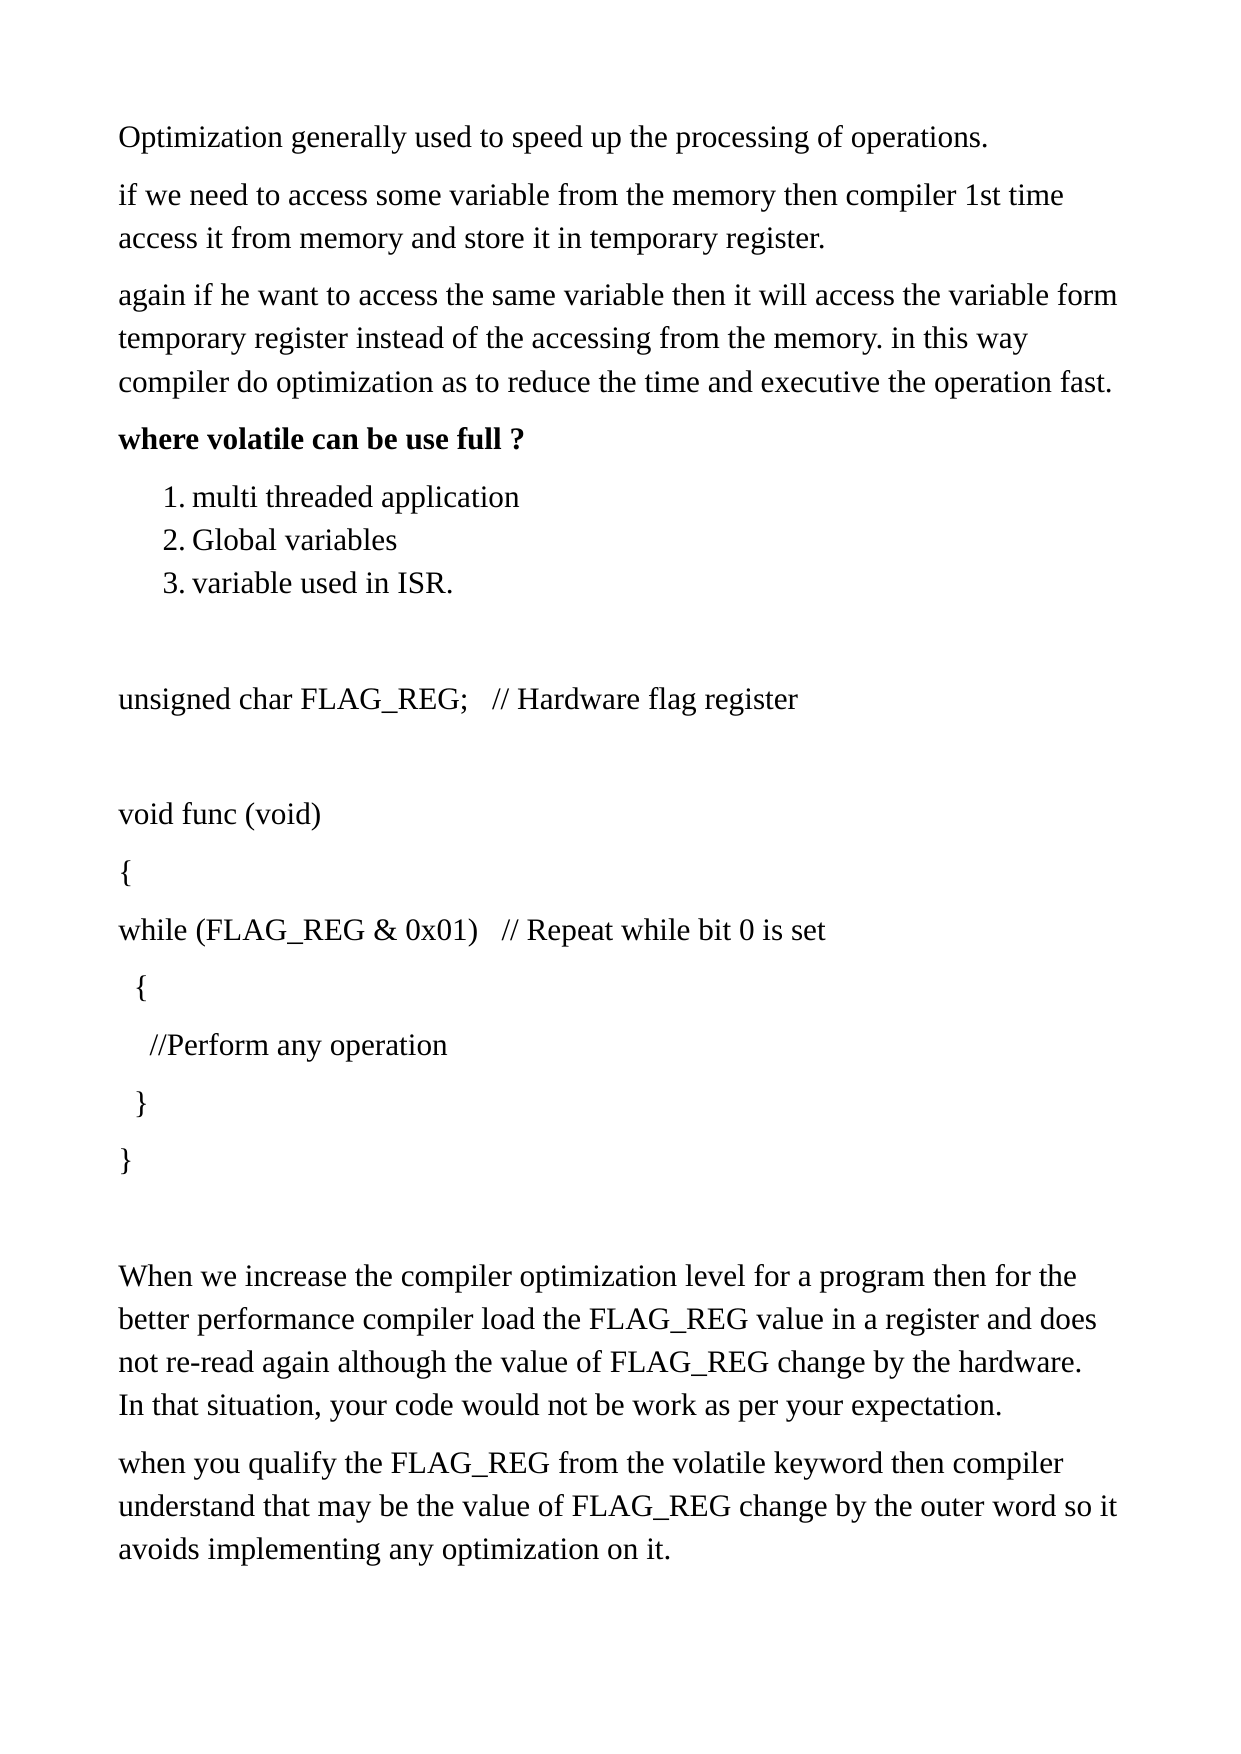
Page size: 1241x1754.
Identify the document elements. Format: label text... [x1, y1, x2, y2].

text again if he want to access the same variable then it will access the variable form temporary register instead of the accessing from the memory. in this way compiler do optimization as to reduce the time and executive the operation fast. [118, 277, 1122, 399]
text unsigned char FLAG_REG; // Hardware flag register [118, 680, 1122, 716]
text while (FLAG_REG & 0x01) // Repeat while bit 0 is set [118, 911, 1122, 947]
text Optimization generally used to speed up the processing of operations. [118, 118, 1122, 154]
text if we need to access some variable from the memory then compiler 1st time access it from memory and store it in temporary register. [118, 176, 1122, 255]
text void func (void) [118, 795, 1122, 831]
text when you qualify the FLAG_REG from the volatile keyword then compiler understand that may be the value of FLAG_REG change by the outer word so it avoids implementing any optimization on it. [118, 1444, 1122, 1566]
text } [118, 1084, 1122, 1120]
list variable used in ISR. [162, 564, 1122, 601]
text When we increase the compiler optimization level for a program then for the better performance compiler load the FLAG_REG value in a register and does not re-read again although the value of FLAG_REG change by the hardware. In that situation, your code would not be work as per your expectation. [118, 1257, 1122, 1422]
text { [118, 968, 1122, 1004]
list multi threaded application [162, 478, 1122, 514]
text { [118, 853, 1122, 889]
list Global variables [162, 521, 1122, 557]
text //Perform any operation [118, 1026, 1122, 1062]
text } [118, 1142, 1122, 1178]
text where volatile can be use full ? [118, 421, 1122, 457]
